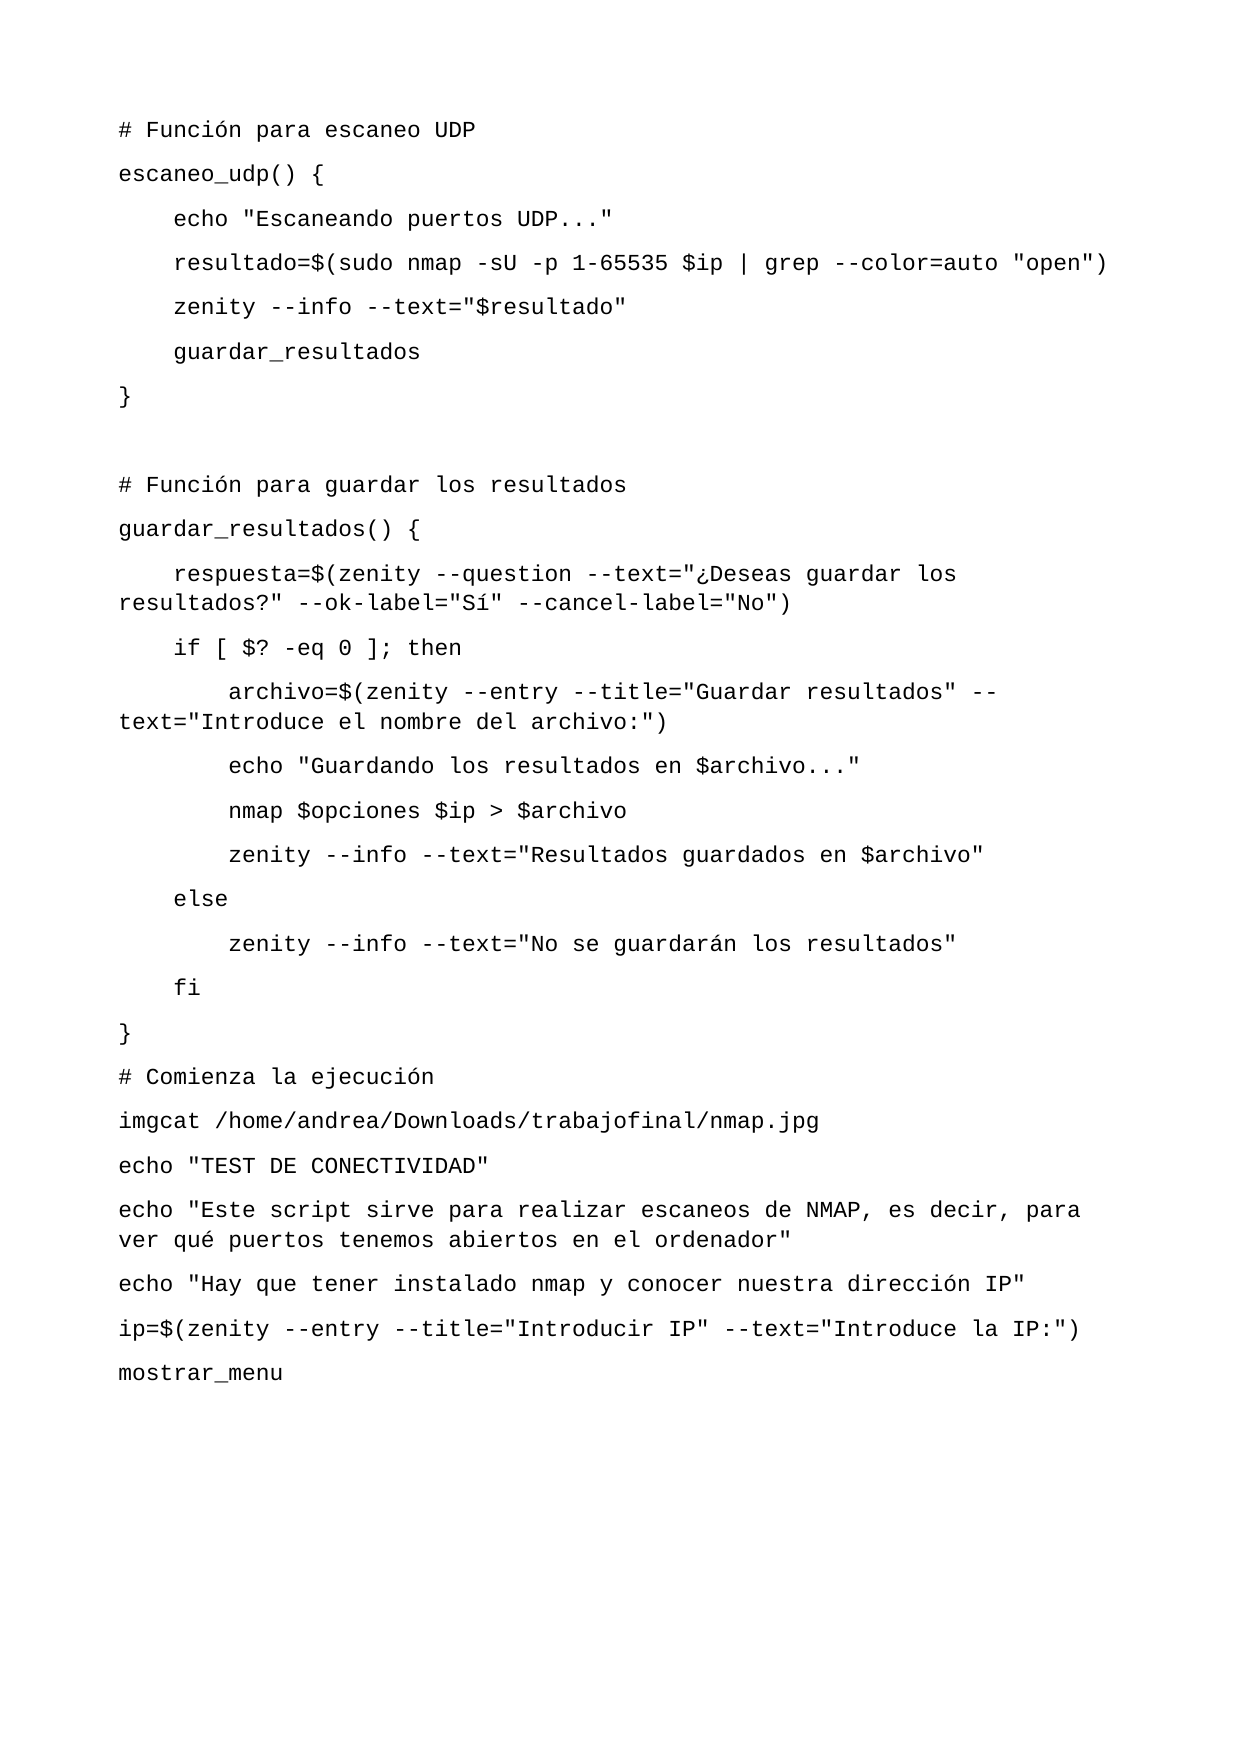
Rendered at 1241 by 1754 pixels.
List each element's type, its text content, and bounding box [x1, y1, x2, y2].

text echo "Guardando los resultados en $archivo..." [118, 754, 1122, 781]
text respuesta=$(zenity --question --text="¿Deseas guardar los resultados?" --ok-label="Sí" --cancel-label="No") [118, 562, 1122, 618]
text imgcat /home/andrea/Downloads/trabajofinal/nmap.jpg [118, 1109, 1122, 1136]
text echo "Este script sirve para realizar escaneos de NMAP, es decir, para ver qué puertos tenemos abiertos en el ordenador" [118, 1198, 1122, 1254]
text echo "Escaneando puertos UDP..." [118, 207, 1122, 233]
text } [118, 1021, 1122, 1047]
text else [118, 888, 1122, 914]
text # Comienza la ejecución [118, 1065, 1122, 1091]
text zenity --info --text="No se guardarán los resultados" [118, 932, 1122, 958]
text # Función para guardar los resultados [118, 473, 1122, 499]
text if [ $? -eq 0 ]; then [118, 636, 1122, 662]
text ip=$(zenity --entry --title="Introducir IP" --text="Introduce la IP:") [118, 1317, 1122, 1343]
text zenity --info --text="Resultados guardados en $archivo" [118, 843, 1122, 869]
text guardar_resultados() { [118, 517, 1122, 543]
text zenity --info --text="$resultado" [118, 296, 1122, 322]
text mostrar_menu [118, 1361, 1122, 1387]
text resultado=$(sudo nmap -sU -p 1-65535 $ip | grep --color=auto "open") [118, 251, 1122, 277]
text # Función para escaneo UDP [118, 118, 1122, 144]
text escaneo_udp() { [118, 162, 1122, 188]
text echo "TEST DE CONECTIVIDAD" [118, 1154, 1122, 1180]
text nmap $opciones $ip > $archivo [118, 799, 1122, 825]
text archivo=$(zenity --entry --title="Guardar resultados" --text="Introduce el nombre del archivo:") [118, 680, 1122, 736]
text fi [118, 976, 1122, 1002]
text echo "Hay que tener instalado nmap y conocer nuestra dirección IP" [118, 1272, 1122, 1298]
text guardar_resultados [118, 340, 1122, 366]
text } [118, 384, 1122, 410]
